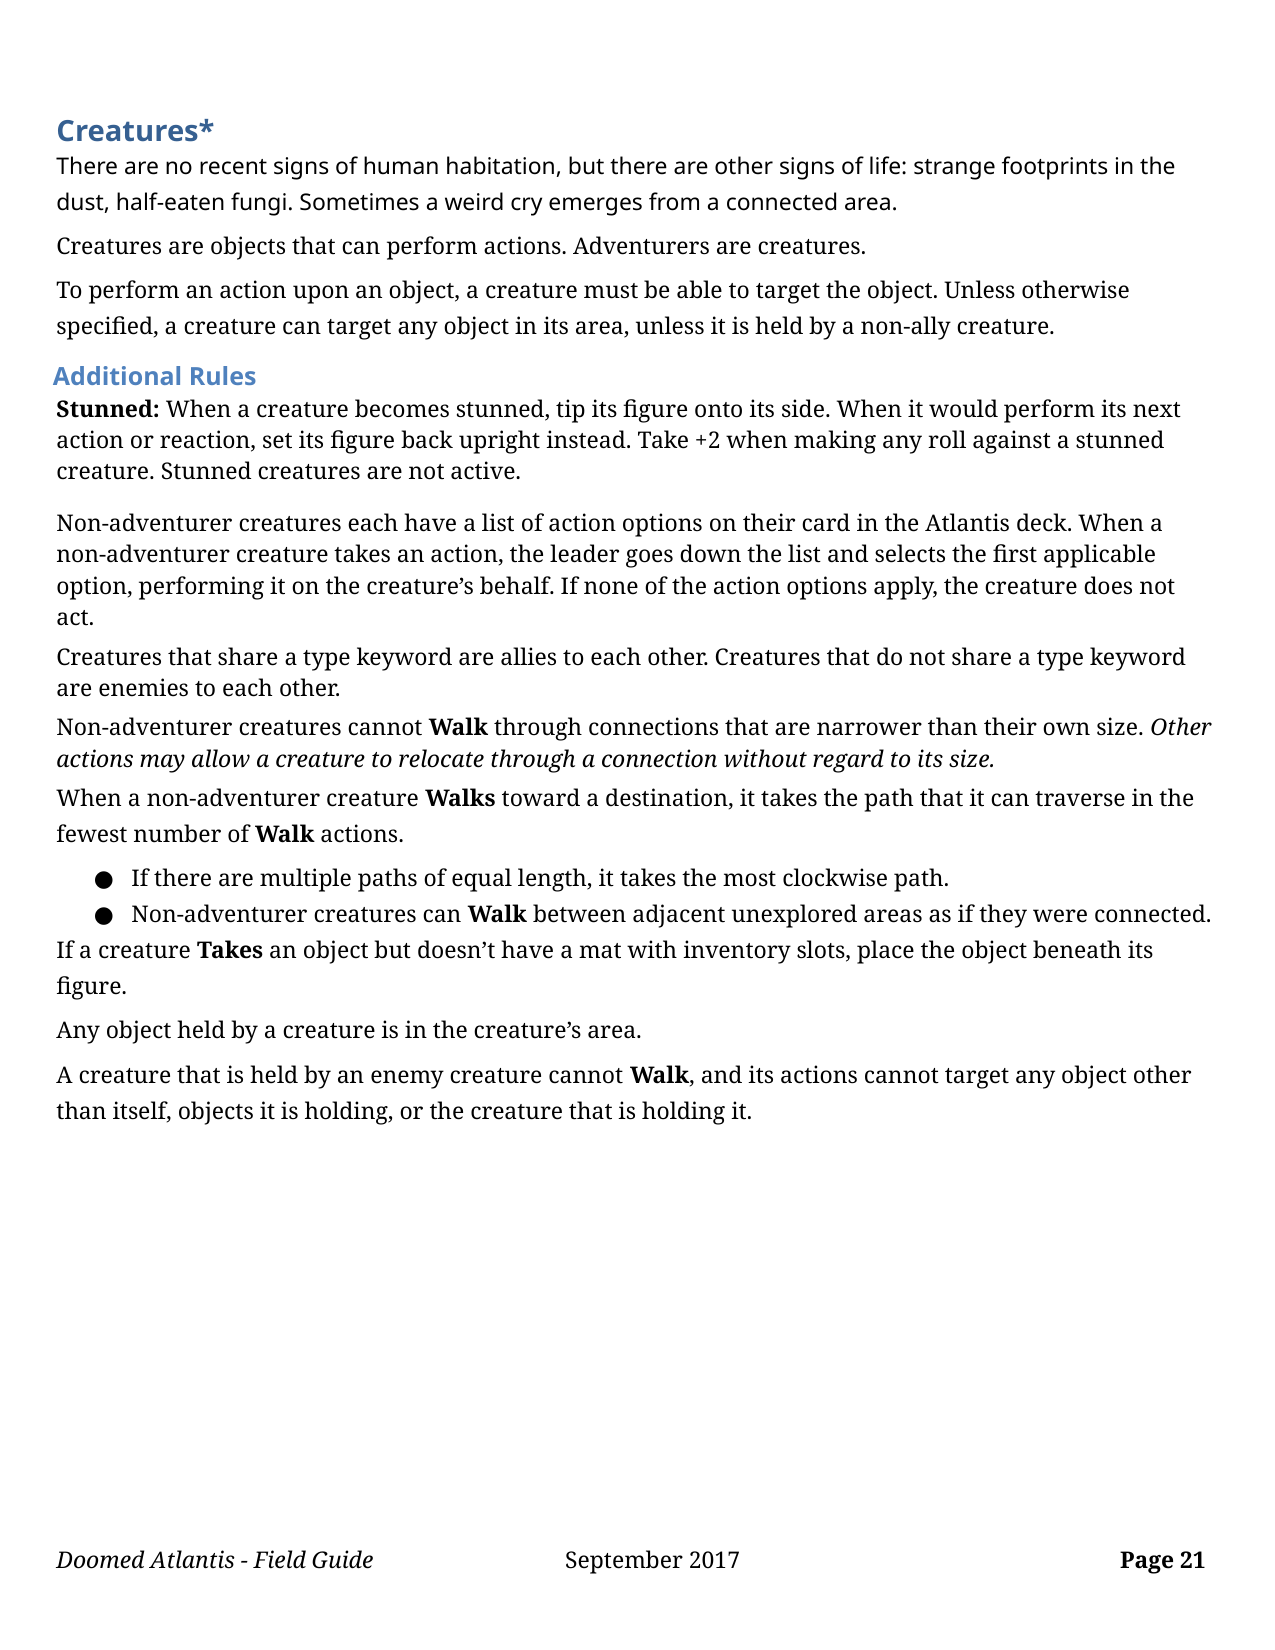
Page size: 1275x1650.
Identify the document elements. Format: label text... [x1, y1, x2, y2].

text Creatures are objects that can perform actions. Adventurers are creatures. [56, 230, 1215, 261]
subtitle There are no recent signs of human habitation, but there are other signs of life: strange footprints in the dust, half-eaten fungi. Sometimes a weird cry emerges from a connected area. [56, 150, 1215, 217]
text When a non-adventurer creature Walks toward a destination, it takes the path that it can traverse in the fewest number of Walk actions. [56, 782, 1215, 849]
subtitle Non-adventurer creatures cannot Walk through connections that are narrower than their own size. Other actions may allow a creature to relocate through a connection without regard to its size. [56, 711, 1215, 774]
subtitle Additional Rules [53, 358, 1215, 393]
subtitle Creatures* [56, 110, 1215, 150]
text To perform an action upon an object, a creature must be able to target the object. Unless otherwise specified, a creature can target any object in its area, unless it is held by a non-ally creature. [56, 274, 1215, 341]
subtitle Stunned: When a creature becomes stunned, tip its figure onto its side. When it would perform its next action or reaction, set its figure back upright instead. Take +2 when making any roll against a stunned creature. Stunned creatures are not active. [56, 393, 1215, 486]
text Any object held by a creature is in the creature’s area. [56, 1014, 1215, 1046]
subtitle Non-adventurer creatures each have a list of action options on their card in the Atlantis deck. When a non-adventurer creature takes an action, the leader goes down the list and selects the first applicable option, performing it on the creature’s behalf. If none of the action options apply, the creature does not act. [56, 507, 1215, 632]
text If a creature Takes an object but doesn’t have a mat with inventory slots, place the object beneath its figure. [56, 934, 1215, 1001]
text A creature that is held by an enemy creature cannot Walk, and its actions cannot target any object other than itself, objects it is holding, or the creature that is holding it. [56, 1059, 1215, 1126]
list If there are multiple paths of equal length, it takes the most clockwise path. [94, 862, 1215, 894]
list Non-adventurer creatures can Walk between adjacent unexplored areas as if they were connected. [94, 898, 1215, 929]
subtitle Creatures that share a type keyword are allies to each other. Creatures that do not share a type keyword are enemies to each other. [56, 641, 1215, 703]
